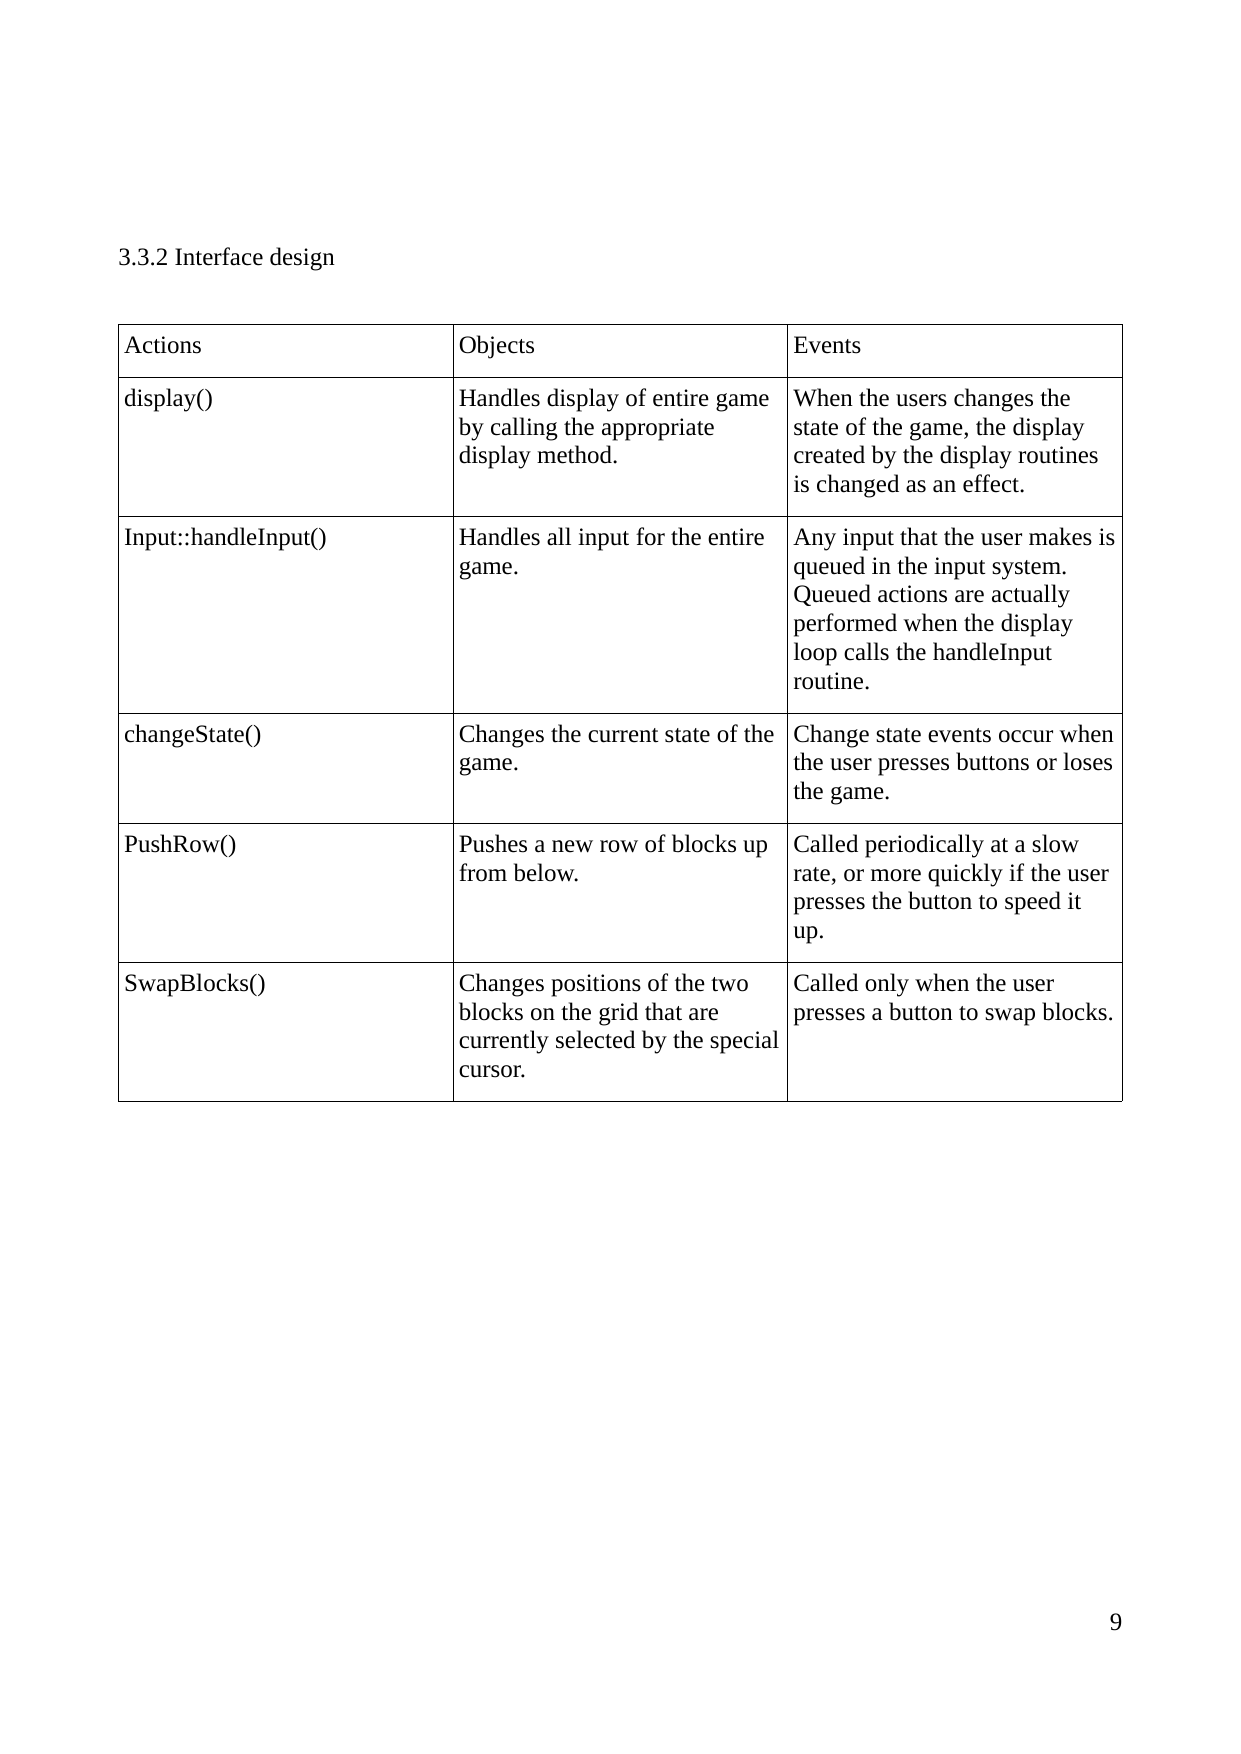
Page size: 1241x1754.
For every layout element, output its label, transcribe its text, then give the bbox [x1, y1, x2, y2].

table_cell Called only when the user presses a button to swap blocks. [788, 963, 1122, 1101]
table_cell display() [119, 378, 453, 516]
table_cell Any input that the user makes is queued in the input system. Queued actions are actually performed when the display loop calls the handleInput routine. [788, 517, 1122, 713]
table_header Actions [119, 325, 453, 377]
table_header Objects [454, 325, 787, 377]
table_cell changeState() [119, 714, 453, 823]
table_cell Changes the current state of the game. [454, 714, 787, 823]
table_cell PushRow() [119, 824, 453, 962]
text 3.3.2 Interface design [118, 242, 1122, 271]
table_cell Pushes a new row of blocks up from below. [454, 824, 787, 962]
table_cell Handles display of entire game by calling the appropriate display method. [454, 378, 787, 516]
table_cell SwapBlocks() [119, 963, 453, 1101]
table_cell Input::handleInput() [119, 517, 453, 713]
table_cell Change state events occur when the user presses buttons or loses the game. [788, 714, 1122, 823]
table_cell Changes positions of the two blocks on the grid that are currently selected by the special cursor. [454, 963, 787, 1101]
table_cell Called periodically at a slow rate, or more quickly if the user presses the button to speed it up. [788, 824, 1122, 962]
table_cell When the users changes the state of the game, the display created by the display routines is changed as an effect. [788, 378, 1122, 516]
table_header Events [788, 325, 1122, 377]
table_cell Handles all input for the entire game. [454, 517, 787, 713]
